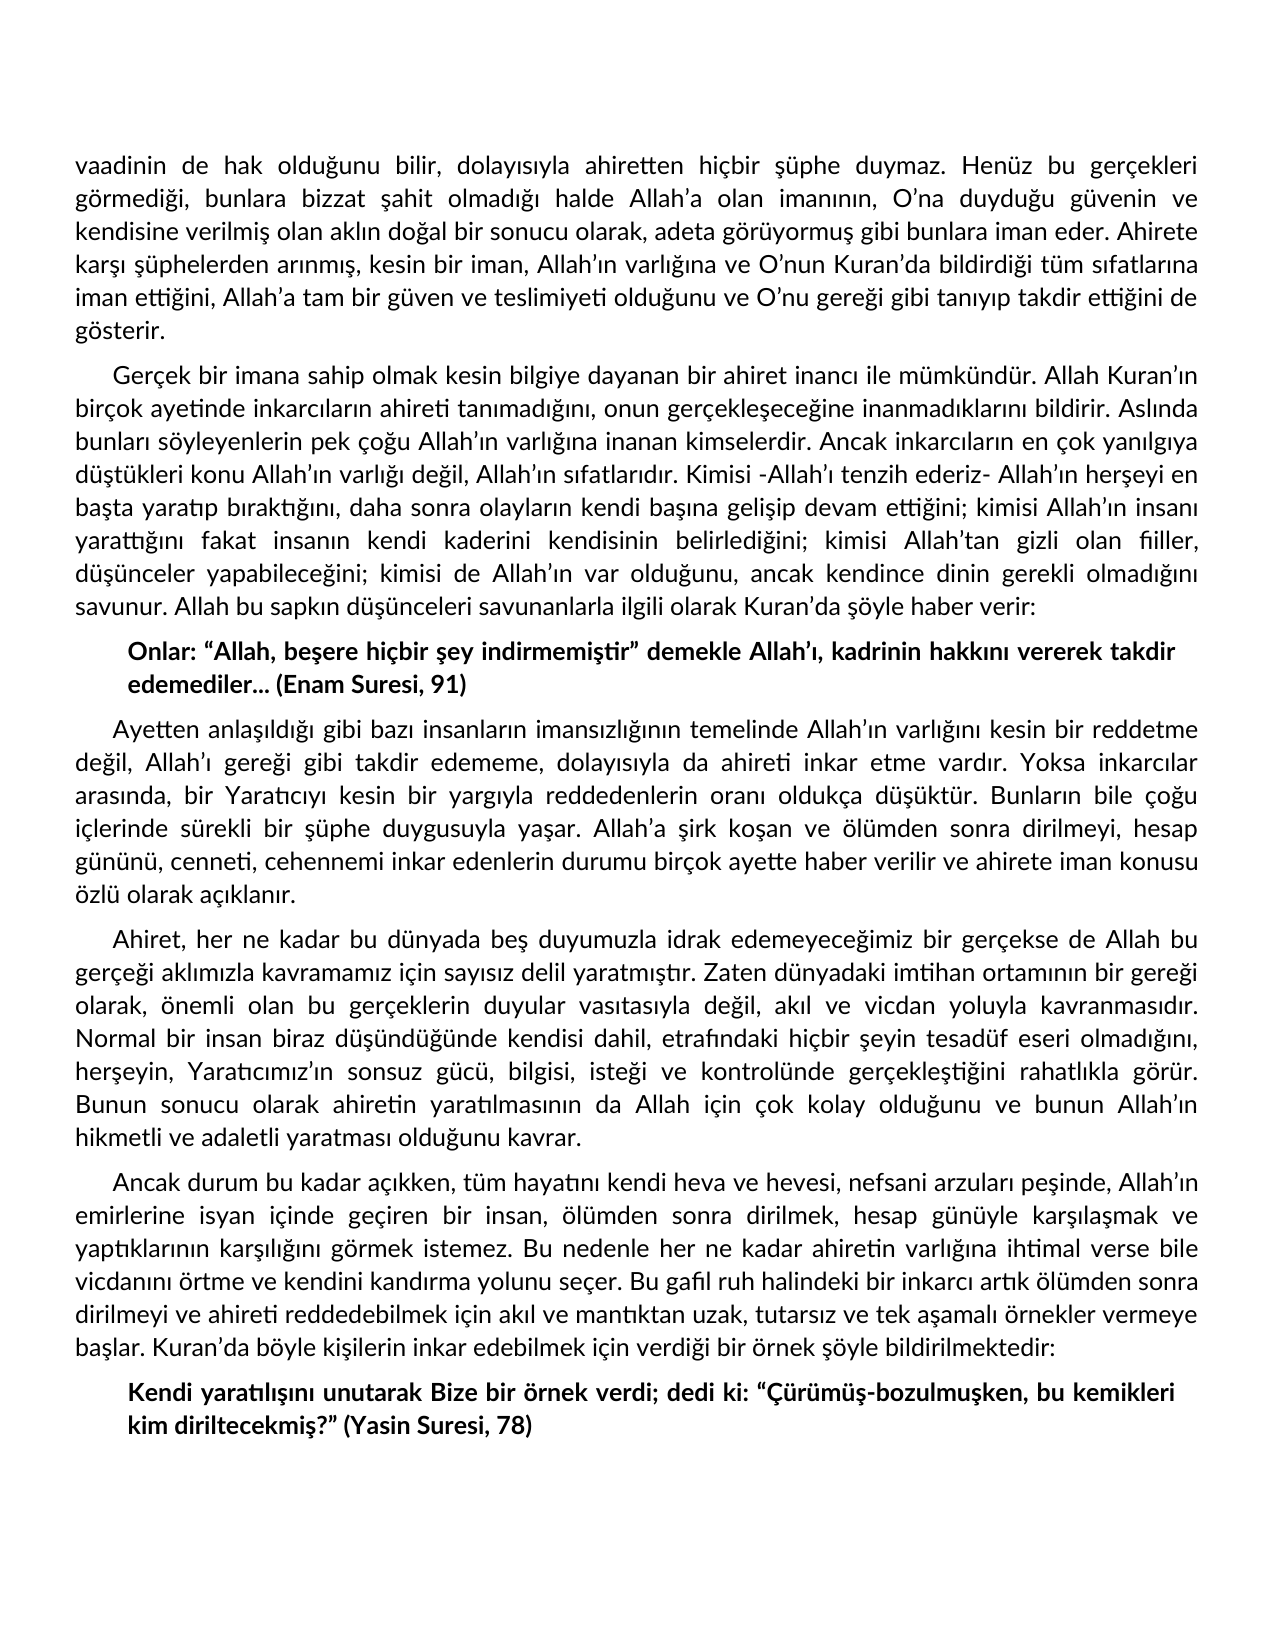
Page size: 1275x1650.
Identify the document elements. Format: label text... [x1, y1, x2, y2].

text Ayetten anlaşıldığı gibi bazı insanların imansızlığının temelinde Allah’ın varlığını kesin bir reddetme değil, Allah’ı gereği gibi takdir edememe, dolayısıyla da ahireti inkar etme vardır. Yoksa inkarcılar arasında, bir Yaratıcıyı kesin bir yargıyla reddedenlerin oranı oldukça düşüktür. Bunların bile çoğu içlerinde sürekli bir şüphe duygusuyla yaşar. Allah’a şirk koşan ve ölümden sonra dirilmeyi, hesap gününü, cenneti, cehennemi inkar edenlerin durumu birçok ayette haber verilir ve ahirete iman konusu özlü olarak açıklanır. [75, 714, 1200, 909]
text Ancak durum bu kadar açıkken, tüm hayatını kendi heva ve hevesi, nefsani arzuları peşinde, Allah’ın emirlerine isyan içinde geçiren bir insan, ölümden sonra dirilmek, hesap günüyle karşılaşmak ve yaptıklarının karşılığını görmek istemez. Bu nedenle her ne kadar ahiretin varlığına ihtimal verse bile vicdanını örtme ve kendini kandırma yolunu seçer. Bu gafil ruh halindeki bir inkarcı artık ölümden sonra dirilmeyi ve ahireti reddedebilmek için akıl ve mantıktan uzak, tutarsız ve tek aşamalı örnekler vermeye başlar. Kuran’da böyle kişilerin inkar edebilmek için verdiği bir örnek şöyle bildirilmektedir: [75, 1167, 1200, 1362]
text Gerçek bir imana sahip olmak kesin bilgiye dayanan bir ahiret inancı ile mümkündür. Allah Kuran’ın birçok ayetinde inkarcıların ahireti tanımadığını, onun gerçekleşeceğine inanmadıklarını bildirir. Aslında bunları söyleyenlerin pek çoğu Allah’ın varlığına inanan kimselerdir. Ancak inkarcıların en çok yanılgıya düştükleri konu Allah’ın varlığı değil, Allah’ın sıfatlarıdır. Kimisi -Allah’ı tenzih ederiz- Allah’ın herşeyi en başta yaratıp bıraktığını, daha sonra olayların kendi başına gelişip devam ettiğini; kimisi Allah’ın insanı yarattığını fakat insanın kendi kaderini kendisinin belirlediğini; kimisi Allah’tan gizli olan fiiller, düşünceler yapabileceğini; kimisi de Allah’ın var olduğunu, ancak kendince dinin gerekli olmadığını savunur. Allah bu sapkın düşünceleri savunanlarla ilgili olarak Kuran’da şöyle haber verir: [75, 360, 1200, 620]
text Kendi yaratılışını unutarak Bize bir örnek verdi; dedi ki: “Çürümüş-bozulmuşken, bu kemikleri kim diriltecekmiş?” (Yasin Suresi, 78) [127, 1377, 1177, 1440]
text Onlar: “Allah, beşere hiçbir şey indirmemiştir” demekle Allah’ı, kadrinin hakkını vererek takdir edemediler... (Enam Suresi, 91) [127, 636, 1177, 699]
text vaadinin de hak olduğunu bilir, dolayısıyla ahiretten hiçbir şüphe duymaz. Henüz bu gerçekleri görmediği, bunlara bizzat şahit olmadığı halde Allah’a olan imanının, O’na duyduğu güvenin ve kendisine verilmiş olan aklın doğal bir sonucu olarak, adeta görüyormuş gibi bunlara iman eder. Ahirete karşı şüphelerden arınmış, kesin bir iman, Allah’ın varlığına ve O’nun Kuran’da bildirdiği tüm sıfatlarına iman ettiğini, Allah’a tam bir güven ve teslimiyeti olduğunu ve O’nu gereği gibi tanıyıp takdir ettiğini de gösterir. [75, 150, 1200, 344]
text Ahiret, her ne kadar bu dünyada beş duyumuzla idrak edemeyeceğimiz bir gerçekse de Allah bu gerçeği aklımızla kavramamız için sayısız delil yaratmıştır. Zaten dünyadaki imtihan ortamının bir gereği olarak, önemli olan bu gerçeklerin duyular vasıtasıyla değil, akıl ve vicdan yoluyla kavranmasıdır. Normal bir insan biraz düşündüğünde kendisi dahil, etrafındaki hiçbir şeyin tesadüf eseri olmadığını, herşeyin, Yaratıcımız’ın sonsuz gücü, bilgisi, isteği ve kontrolünde gerçekleştiğini rahatlıkla görür. Bunun sonucu olarak ahiretin yaratılmasının da Allah için çok kolay olduğunu ve bunun Allah’ın hikmetli ve adaletli yaratması olduğunu kavrar. [75, 924, 1200, 1152]
